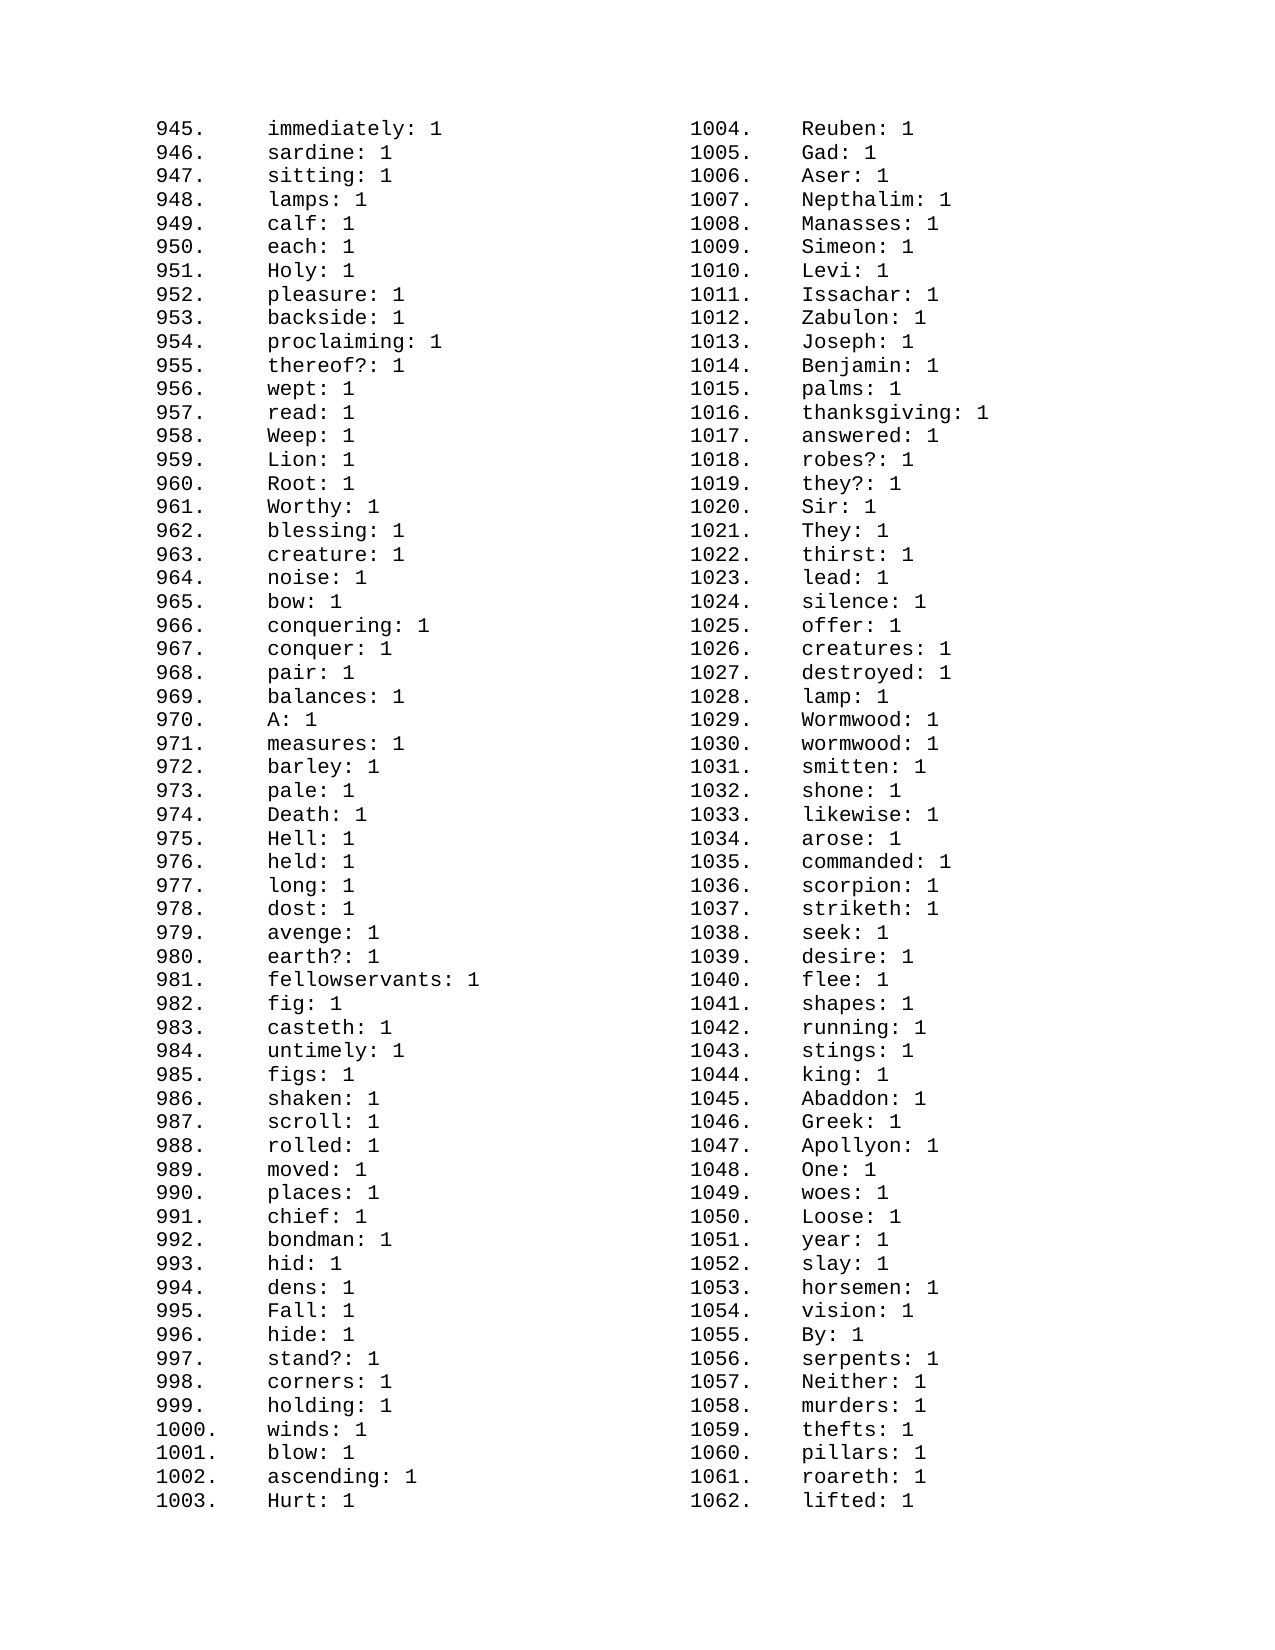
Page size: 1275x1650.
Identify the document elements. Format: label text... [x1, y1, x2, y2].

list Benjamin: 1 [690, 354, 1157, 378]
list A: 1 [156, 709, 622, 733]
list Simeon: 1 [690, 236, 1157, 260]
list robes?: 1 [690, 449, 1157, 473]
list Fall: 1 [156, 1300, 622, 1324]
list stand?: 1 [156, 1348, 622, 1371]
list sitting: 1 [156, 165, 622, 189]
list Neither: 1 [690, 1371, 1157, 1395]
list wept: 1 [156, 378, 622, 402]
list slay: 1 [690, 1253, 1157, 1277]
list vision: 1 [690, 1300, 1157, 1324]
list winds: 1 [156, 1419, 622, 1442]
list shaken: 1 [156, 1088, 622, 1111]
list Abaddon: 1 [690, 1088, 1157, 1111]
list Aser: 1 [690, 165, 1157, 189]
list Gad: 1 [690, 142, 1157, 165]
list casteth: 1 [156, 1017, 622, 1040]
list lamps: 1 [156, 189, 622, 213]
list Wormwood: 1 [690, 709, 1157, 733]
list Holy: 1 [156, 260, 622, 284]
list each: 1 [156, 236, 622, 260]
list dost: 1 [156, 898, 622, 922]
list offer: 1 [690, 615, 1157, 638]
list scroll: 1 [156, 1111, 622, 1135]
list Reuben: 1 [690, 118, 1157, 142]
list long: 1 [156, 875, 622, 898]
list pillars: 1 [690, 1442, 1157, 1466]
list conquering: 1 [156, 615, 622, 638]
list dens: 1 [156, 1277, 622, 1300]
list measures: 1 [156, 733, 622, 757]
list hid: 1 [156, 1253, 622, 1277]
list They: 1 [690, 520, 1157, 544]
list balances: 1 [156, 686, 622, 709]
list Loose: 1 [690, 1206, 1157, 1229]
list commanded: 1 [690, 851, 1157, 875]
list Greek: 1 [690, 1111, 1157, 1135]
list smitten: 1 [690, 757, 1157, 780]
list serpents: 1 [690, 1348, 1157, 1371]
list fig: 1 [156, 993, 622, 1017]
list Zabulon: 1 [690, 307, 1157, 331]
list holding: 1 [156, 1395, 622, 1419]
list seek: 1 [690, 922, 1157, 946]
list silence: 1 [690, 591, 1157, 615]
list sardine: 1 [156, 142, 622, 165]
list creatures: 1 [690, 638, 1157, 662]
list blessing: 1 [156, 520, 622, 544]
list hide: 1 [156, 1324, 622, 1348]
list held: 1 [156, 851, 622, 875]
list bondman: 1 [156, 1229, 622, 1253]
list lamp: 1 [690, 686, 1157, 709]
list answered: 1 [690, 426, 1157, 449]
list roareth: 1 [690, 1466, 1157, 1489]
list king: 1 [690, 1064, 1157, 1088]
list thereof?: 1 [156, 354, 622, 378]
list creature: 1 [156, 544, 622, 567]
list lead: 1 [690, 567, 1157, 591]
list Worthy: 1 [156, 496, 622, 520]
list year: 1 [690, 1229, 1157, 1253]
list read: 1 [156, 402, 622, 426]
list corners: 1 [156, 1371, 622, 1395]
list woes: 1 [690, 1182, 1157, 1206]
list Levi: 1 [690, 260, 1157, 284]
list proclaiming: 1 [156, 331, 622, 354]
list scorpion: 1 [690, 875, 1157, 898]
list Root: 1 [156, 473, 622, 496]
list Issachar: 1 [690, 284, 1157, 307]
list pale: 1 [156, 780, 622, 804]
list moved: 1 [156, 1158, 622, 1182]
list untimely: 1 [156, 1040, 622, 1064]
list pleasure: 1 [156, 284, 622, 307]
list Joseph: 1 [690, 331, 1157, 354]
list immediately: 1 [156, 118, 622, 142]
list destroyed: 1 [690, 662, 1157, 686]
list horsemen: 1 [690, 1277, 1157, 1300]
list stings: 1 [690, 1040, 1157, 1064]
list they?: 1 [690, 473, 1157, 496]
list places: 1 [156, 1182, 622, 1206]
list By: 1 [690, 1324, 1157, 1348]
list Hurt: 1 [156, 1489, 622, 1513]
list Weep: 1 [156, 426, 622, 449]
list flee: 1 [690, 969, 1157, 993]
list ascending: 1 [156, 1466, 622, 1489]
list figs: 1 [156, 1064, 622, 1088]
list pair: 1 [156, 662, 622, 686]
list shapes: 1 [690, 993, 1157, 1017]
list backside: 1 [156, 307, 622, 331]
list earth?: 1 [156, 946, 622, 969]
list noise: 1 [156, 567, 622, 591]
list striketh: 1 [690, 898, 1157, 922]
list Death: 1 [156, 804, 622, 827]
list Manasses: 1 [690, 213, 1157, 236]
list One: 1 [690, 1158, 1157, 1182]
list likewise: 1 [690, 804, 1157, 827]
list shone: 1 [690, 780, 1157, 804]
list Nepthalim: 1 [690, 189, 1157, 213]
list palms: 1 [690, 378, 1157, 402]
list arose: 1 [690, 827, 1157, 851]
list thefts: 1 [690, 1419, 1157, 1442]
list running: 1 [690, 1017, 1157, 1040]
list wormwood: 1 [690, 733, 1157, 757]
list Apollyon: 1 [690, 1135, 1157, 1158]
list rolled: 1 [156, 1135, 622, 1158]
list chief: 1 [156, 1206, 622, 1229]
list murders: 1 [690, 1395, 1157, 1419]
list avenge: 1 [156, 922, 622, 946]
list Lion: 1 [156, 449, 622, 473]
list thirst: 1 [690, 544, 1157, 567]
list Hell: 1 [156, 827, 622, 851]
list thanksgiving: 1 [690, 402, 1157, 426]
list calf: 1 [156, 213, 622, 236]
list blow: 1 [156, 1442, 622, 1466]
list bow: 1 [156, 591, 622, 615]
list Sir: 1 [690, 496, 1157, 520]
list conquer: 1 [156, 638, 622, 662]
list fellowservants: 1 [156, 969, 622, 993]
list barley: 1 [156, 757, 622, 780]
list lifted: 1 [690, 1489, 1157, 1513]
list desire: 1 [690, 946, 1157, 969]
